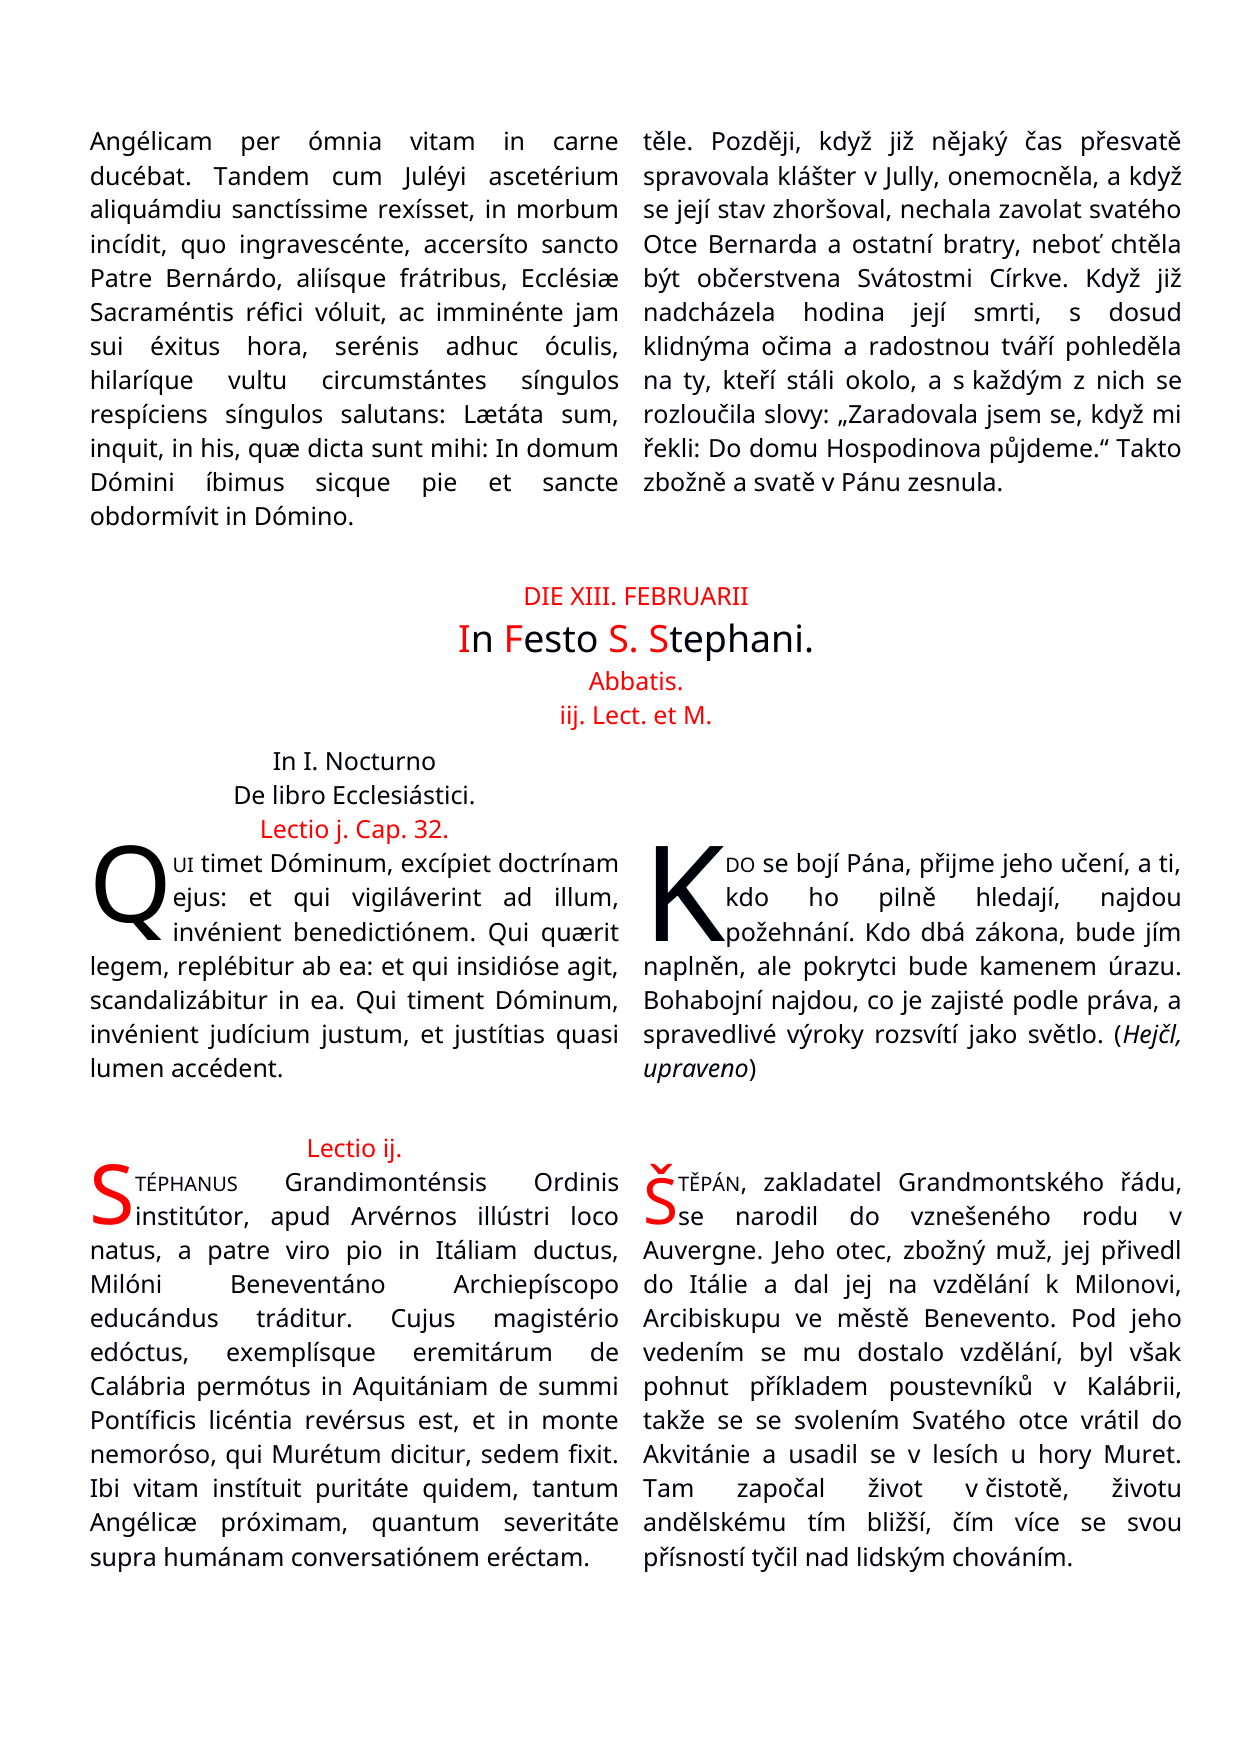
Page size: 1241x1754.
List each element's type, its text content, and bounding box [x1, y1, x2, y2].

table_cell Kdo se bojí Pána, přijme jeho učení, a ti, kdo ho pilně hledají, najdou požehnání. Kdo dbá zákona, bude jím naplněn, ale pokrytci bude kamenem úrazu. Bohabojní najdou, co je zajisté podle práva, a spravedlivé výroky rozsvítí jako světlo. (Hejčl, upraveno) [631, 738, 1194, 1124]
table_cell DIE XIII. FEBRUARII In Festo S. Stephani. Abbatis. iij. Lect. et M. [78, 573, 1194, 738]
table_cell Štěpán, zakladatel Grandmontského řádu, se narodil do vznešeného rodu v Auvergne. Jeho otec, zbožný muž, jej přivedl do Itálie a dal jej na vzdělání k Milonovi, Arcibiskupu ve městě Benevento. Pod jeho vedením se mu dostalo vzdělání, byl však pohnut příkladem poustevníků v Kalábrii, takže se se svolením Svatého otce vrátil do Akvitánie a usadil se v lesích u hory Muret. Tam započal život v čistotě, životu andělskému tím bližší, čím více se svou přísností tyčil nad lidským chováním. [631, 1125, 1194, 1613]
table_cell Lectio ij. Stéphanus Grandimonténsis Ordinis institútor, apud Arvérnos illústri loco natus, a patre viro pio in Itáliam ductus, Milóni Beneventáno Archiepíscopo educándus tráditur. Cujus magistério edóctus, exemplísque eremitárum de Calábria permótus in Aquitániam de summi Pontíficis licéntia revérsus est, et in monte nemoróso, qui Murétum dicitur, sedem fixit. Ibi vitam instítuit puritáte quidem, tantum Angélicæ próximam‚ quantum severitáte supra humánam conversatiónem eréctam. [78, 1125, 631, 1613]
table_cell In I. Nocturno De libro Ecclesiástici. Lectio j. Cap. 32. Qui timet Dóminum, excípiet doctrínam ejus: et qui vigiláverint ad illum, invénient benedictiónem. Qui quærit legem, replébi­tur ab ea: et qui insidióse agit, scandalizábitur in ea. Qui timent Dóminum, invénient judícium justum, et justítias quasi lumen accédent. [78, 738, 631, 1124]
table_cell těle. Později, když již nějaký čas přesvatě spravovala klášter v Jully, onemocněla, a když se její stav zhoršoval, nechala zavolat svatého Otce Bernarda a ostatní bratry, neboť chtěla být občerstvena Svátostmi Církve. Když již nadcházela hodina její smrti, s dosud klidnýma očima a radostnou tváří pohleděla na ty, kteří stáli okolo, a s každým z nich se rozloučila slovy: „Zaradovala jsem se, když mi řekli: Do domu Hospodinova půjdeme.“ Takto zbožně a svatě v Pánu zesnula. [631, 118, 1194, 573]
table_cell Angélicam per ómnia vitam in carne ducébat. Tandem cum Juléyi ascetérium aliquámdiu sanctíssime rexísset, in morbum incídit, quo ingravescénte, accersíto sancto Patre Bernárdo, aliísque frátribus, Ecclésiæ Sacraméntis réfici vóluit, ac imminénte jam sui éxitus hora, serénis adhuc óculis, hilaríque vultu circumstántes síngulos respíciens síngulos salutans: Lætáta sum, inquit, in his, quæ dicta sunt mihi: In domum Dómini íbimus sicque pie et sancte obdormívit in Dómino. [78, 118, 631, 573]
